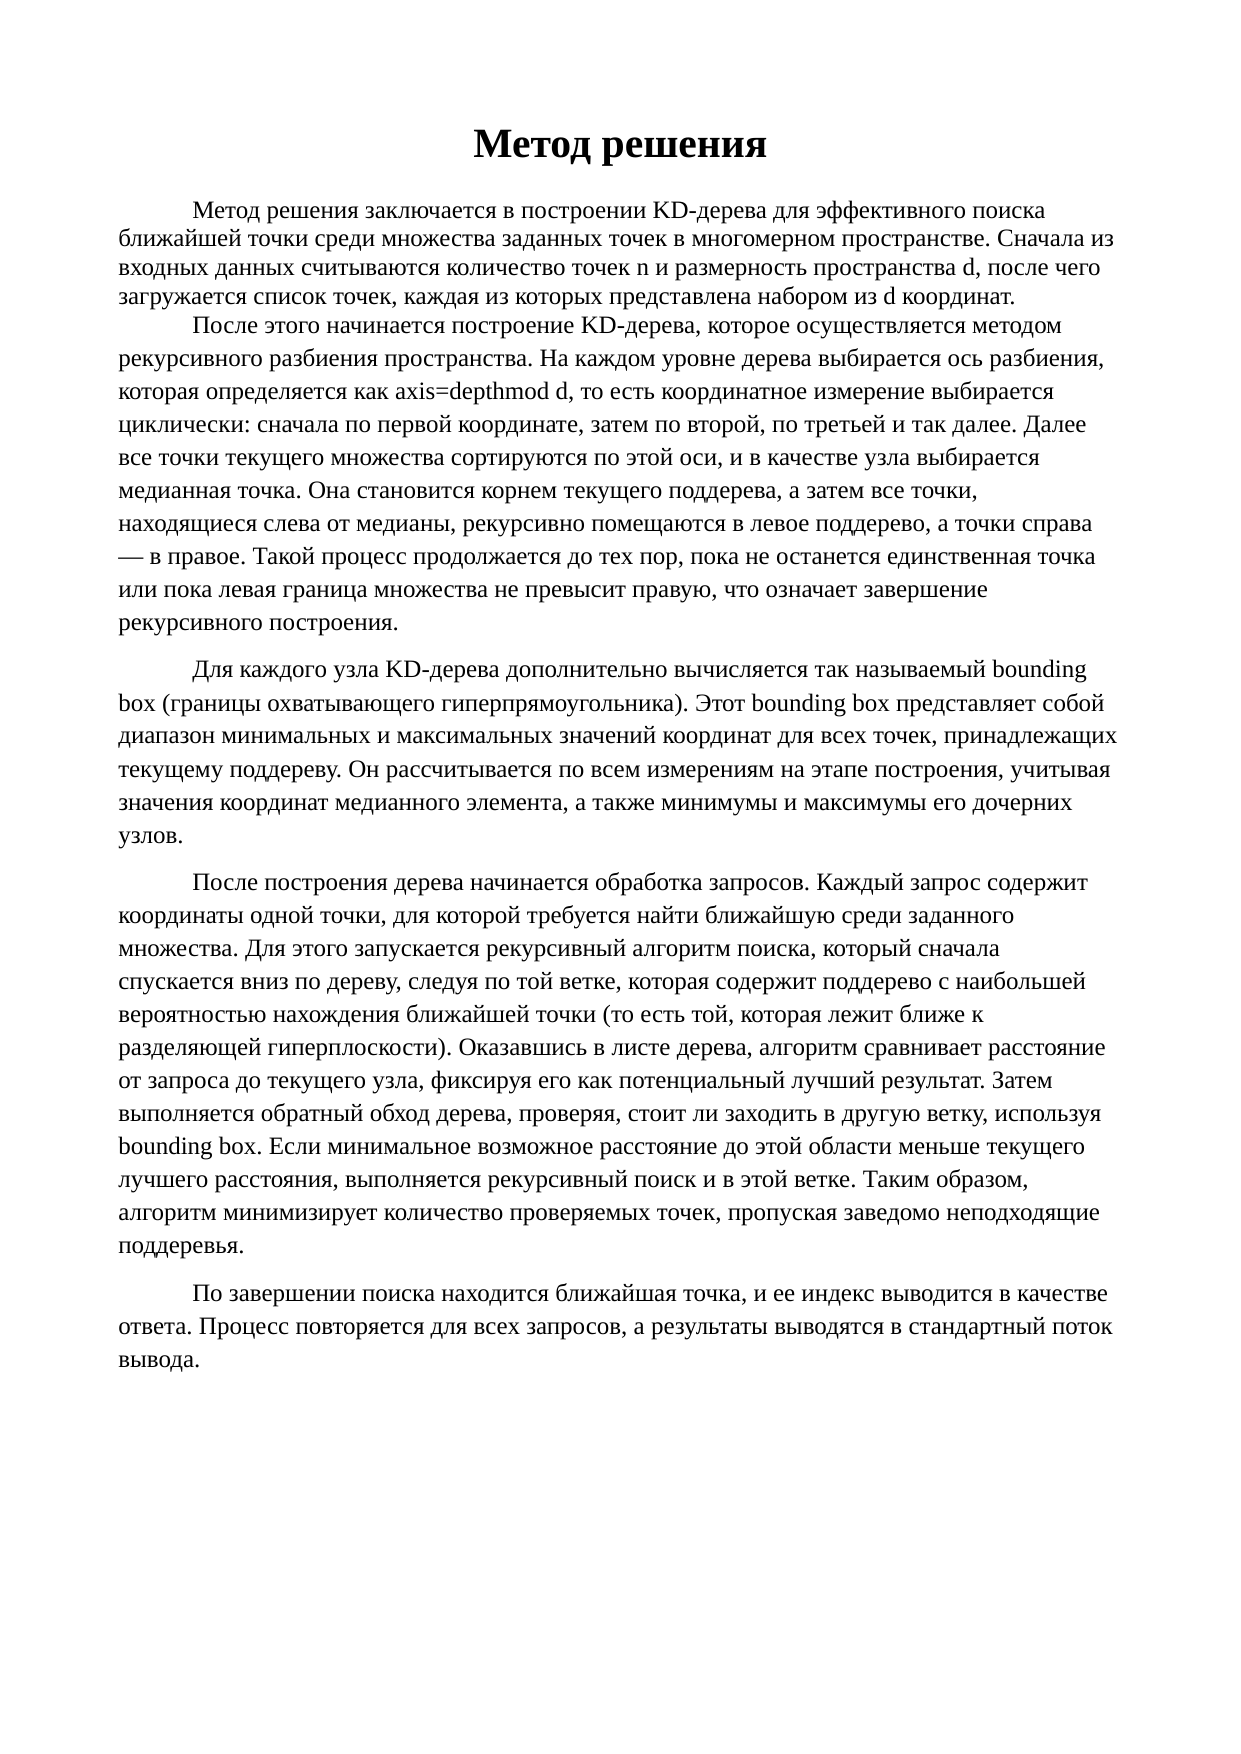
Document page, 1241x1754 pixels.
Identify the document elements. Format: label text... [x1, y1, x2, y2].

text Метод решения [118, 118, 1122, 166]
text После построения дерева начинается обработка запросов. Каждый запрос содержит координаты одной точки, для которой требуется найти ближайшую среди заданного множества. Для этого запускается рекурсивный алгоритм поиска, который сначала спускается вниз по дереву, следуя по той ветке, которая содержит поддерево с наибольшей вероятностью нахождения ближайшей точки (то есть той, которая лежит ближе к разделяющей гиперплоскости). Оказавшись в листе дерева, алгоритм сравнивает расстояние от запроса до текущего узла, фиксируя его как потенциальный лучший результат. Затем выполняется обратный обход дерева, проверяя, стоит ли заходить в другую ветку, используя bounding box. Если минимальное возможное расстояние до этой области меньше текущего лучшего расстояния, выполняется рекурсивный поиск и в этой ветке. Таким образом, алгоритм минимизирует количество проверяемых точек, пропуская заведомо неподходящие поддеревья. [118, 867, 1122, 1259]
text Метод решения заключается в построении KD-дерева для эффективного поиска ближайшей точки среди множества заданных точек в многомерном пространстве. Сначала из входных данных считываются количество точек n и размерность пространства d, после чего загружается список точек, каждая из которых представлена набором из d координат. [118, 195, 1122, 310]
text По завершении поиска находится ближайшая точка, и ее индекс выводится в качестве ответа. Процесс повторяется для всех запросов, а результаты выводятся в стандартный поток вывода. [118, 1278, 1122, 1373]
text Для каждого узла KD-дерева дополнительно вычисляется так называемый bounding box (границы охватывающего гиперпрямоугольника). Этот bounding box представляет собой диапазон минимальных и максимальных значений координат для всех точек, принадлежащих текущему поддереву. Он рассчитывается по всем измерениям на этапе построения, учитывая значения координат медианного элемента, а также минимумы и максимумы его дочерних узлов. [118, 654, 1122, 848]
text После этого начинается построение KD-дерева, которое осуществляется методом рекурсивного разбиения пространства. На каждом уровне дерева выбирается ось разбиения, которая определяется как axis=depthmod d, то есть координатное измерение выбирается циклически: сначала по первой координате, затем по второй, по третьей и так далее. Далее все точки текущего множества сортируются по этой оси, и в качестве узла выбирается медианная точка. Она становится корнем текущего поддерева, а затем все точки, находящиеся слева от медианы, рекурсивно помещаются в левое поддерево, а точки справа — в правое. Такой процесс продолжается до тех пор, пока не останется единственная точка или пока левая граница множества не превысит правую, что означает завершение рекурсивного построения. [118, 310, 1122, 636]
